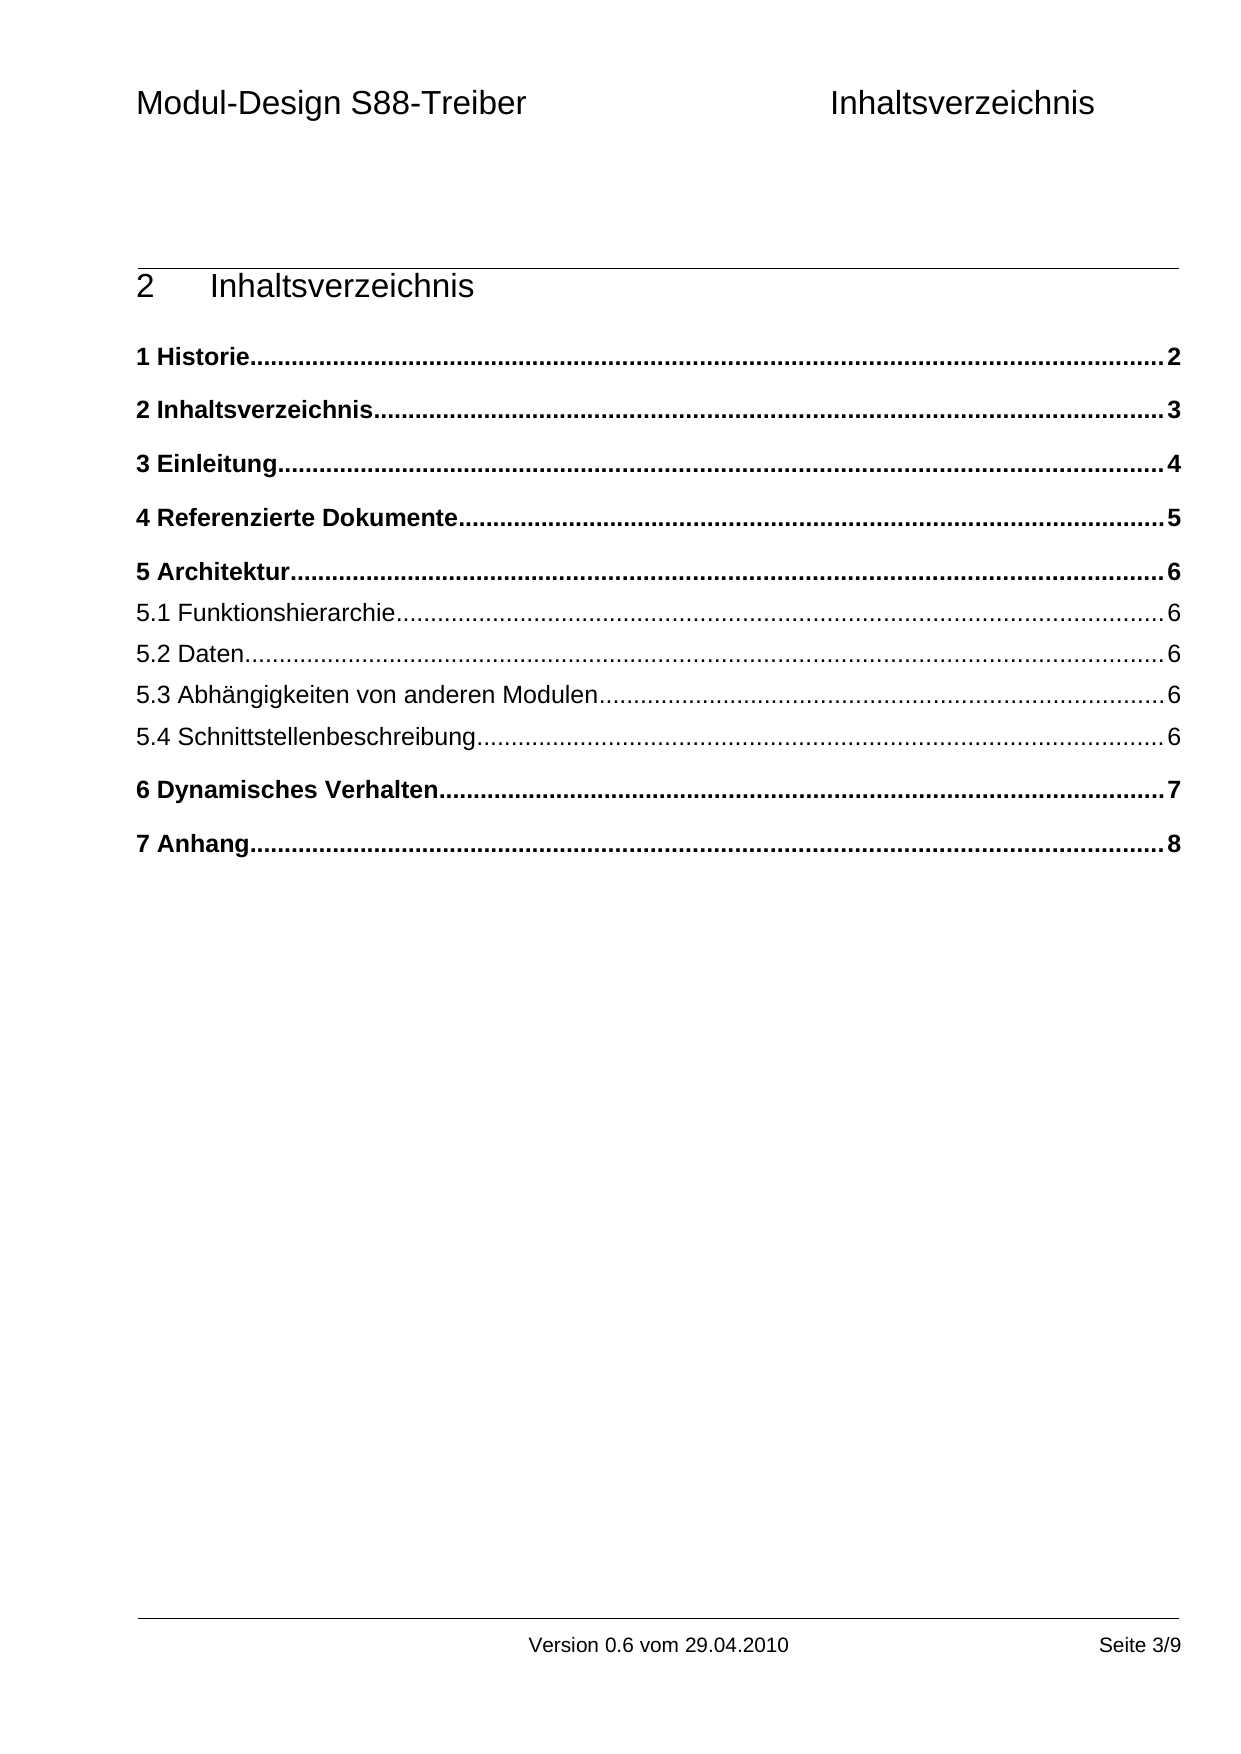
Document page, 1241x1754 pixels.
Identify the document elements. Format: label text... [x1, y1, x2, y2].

text 7 Anhang 8 [136, 829, 1181, 858]
text 5.1 Funktionshierarchie 6 [136, 598, 1181, 627]
text 4 Referenzierte Dokumente 5 [136, 503, 1181, 532]
text 5 Architektur 6 [136, 557, 1181, 586]
text 1 Historie 2 [136, 342, 1181, 371]
subtitle Inhaltsverzeichnis [136, 289, 1181, 304]
text 5.4 Schnittstellenbeschreibung 6 [136, 722, 1181, 751]
text 6 Dynamisches Verhalten 7 [136, 776, 1181, 804]
text 2 Inhaltsverzeichnis 3 [136, 396, 1181, 424]
text 5.2 Daten 6 [136, 639, 1181, 668]
text 3 Einleitung 4 [136, 449, 1181, 478]
text 5.3 Abhängigkeiten von anderen Modulen 6 [136, 681, 1181, 709]
